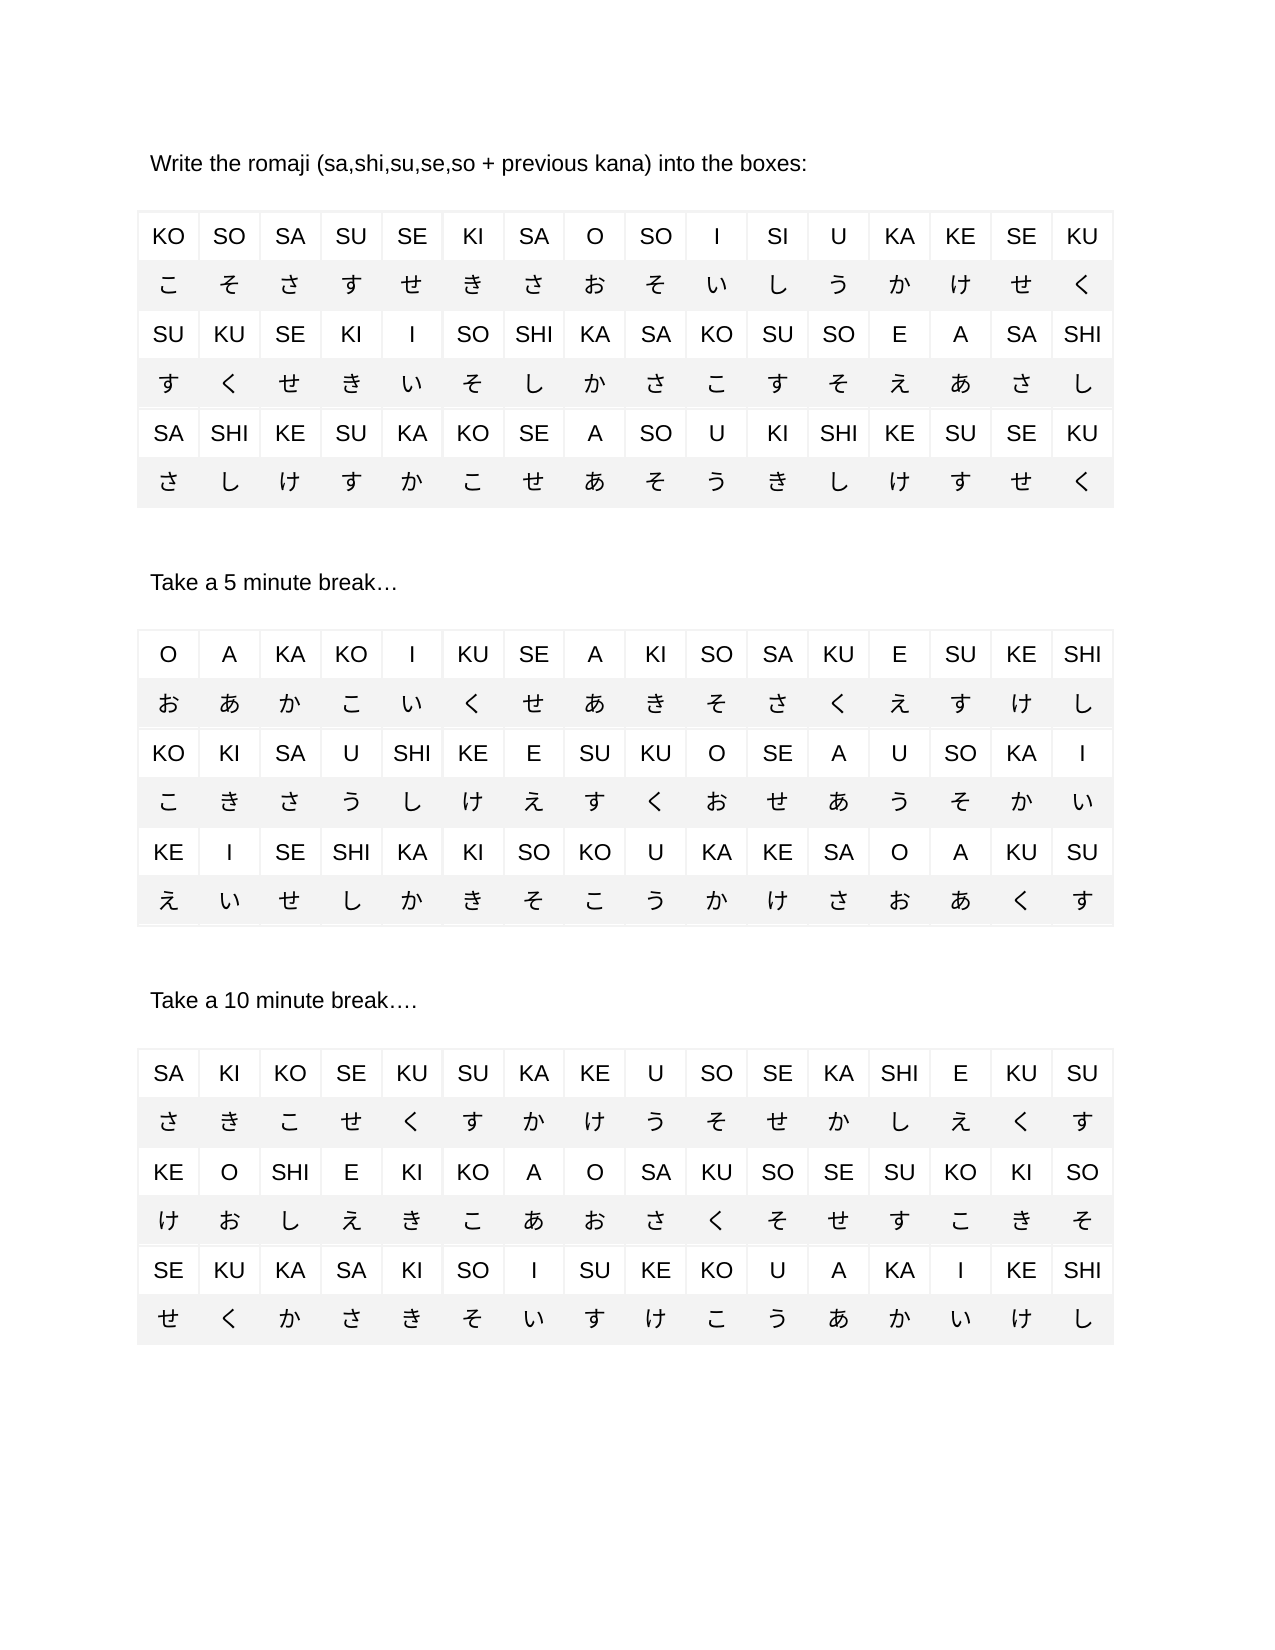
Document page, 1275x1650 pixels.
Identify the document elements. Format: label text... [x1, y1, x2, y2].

table_cell A [931, 311, 990, 358]
table_cell か [870, 1296, 929, 1343]
table_cell そ [687, 680, 746, 727]
table_cell SA [992, 311, 1051, 358]
table_header A [565, 631, 624, 678]
table_header KE [992, 631, 1051, 678]
table_cell KI [383, 1247, 441, 1294]
table_cell こ [931, 1198, 990, 1244]
table_cell き [444, 262, 503, 309]
table_header SA [261, 213, 320, 260]
table_cell SHI [200, 410, 259, 457]
table_cell さ [505, 262, 563, 309]
table_header KU [383, 1050, 441, 1097]
table_cell U [626, 828, 685, 875]
table_cell し [505, 360, 563, 407]
table_cell す [748, 360, 807, 407]
table_header U [626, 1050, 685, 1097]
table_cell そ [809, 360, 868, 407]
table_header U [809, 213, 868, 260]
table_cell う [809, 262, 868, 309]
table_header KA [870, 213, 929, 260]
table_header SA [748, 631, 807, 678]
table_cell せ [322, 1099, 381, 1146]
table_cell あ [809, 779, 868, 826]
table_cell KE [870, 410, 929, 457]
table_cell こ [261, 1099, 320, 1146]
table_cell き [200, 1099, 259, 1146]
table_cell こ [139, 779, 198, 826]
table_cell さ [626, 1198, 685, 1244]
table_cell さ [261, 262, 320, 309]
table_cell え [870, 360, 929, 407]
table_cell KI [748, 410, 807, 457]
table_cell そ [931, 779, 990, 826]
table_cell う [626, 1099, 685, 1146]
table_cell し [261, 1198, 320, 1244]
table_header SE [383, 213, 441, 260]
table_cell SO [444, 311, 503, 358]
table_cell お [870, 878, 929, 924]
table_header SE [505, 631, 563, 678]
table_cell す [322, 262, 381, 309]
table_cell KE [139, 828, 198, 875]
table_cell さ [261, 779, 320, 826]
table_cell き [383, 1198, 441, 1244]
table_cell か [261, 680, 320, 727]
text Take a 5 minute break… [150, 568, 1125, 595]
table_cell SA [322, 1247, 381, 1294]
table_cell け [139, 1198, 198, 1244]
table_cell え [505, 779, 563, 826]
table_cell SE [261, 828, 320, 875]
table_cell か [261, 1296, 320, 1343]
table_cell う [626, 878, 685, 924]
table_cell せ [505, 680, 563, 727]
table_cell う [748, 1296, 807, 1343]
table_cell KA [992, 730, 1051, 777]
table_cell い [383, 360, 441, 407]
table_cell せ [261, 878, 320, 924]
table_cell こ [322, 680, 381, 727]
table_cell KU [626, 730, 685, 777]
table_cell そ [748, 1198, 807, 1244]
table_cell SU [565, 730, 624, 777]
table_cell SO [809, 311, 868, 358]
table_cell か [992, 779, 1051, 826]
table_cell す [322, 459, 381, 506]
table_cell KO [687, 311, 746, 358]
table_cell え [931, 1099, 990, 1146]
table_cell SU [322, 410, 381, 457]
table_cell せ [748, 779, 807, 826]
table_cell く [687, 1198, 746, 1244]
table_cell せ [992, 459, 1051, 506]
table_cell E [322, 1148, 381, 1195]
table_cell KE [992, 1247, 1051, 1294]
table_cell KU [687, 1148, 746, 1195]
table_cell う [322, 779, 381, 826]
table_header KU [809, 631, 868, 678]
table_header SHI [1053, 631, 1112, 678]
table_cell き [992, 1198, 1051, 1244]
table_cell SO [444, 1247, 503, 1294]
table_cell し [870, 1099, 929, 1146]
table_cell く [809, 680, 868, 727]
table_cell SHI [505, 311, 563, 358]
table_cell A [809, 1247, 868, 1294]
table_cell SO [626, 410, 685, 457]
table_cell KO [931, 1148, 990, 1195]
table_cell け [992, 1296, 1051, 1343]
table_cell SU [931, 410, 990, 457]
table_cell か [565, 360, 624, 407]
table_cell き [748, 459, 807, 506]
table_cell う [870, 779, 929, 826]
table_cell KE [626, 1247, 685, 1294]
table_cell せ [748, 1099, 807, 1146]
table_cell O [687, 730, 746, 777]
table_header KE [565, 1050, 624, 1097]
table_cell KI [383, 1148, 441, 1195]
table_cell O [870, 828, 929, 875]
table_cell I [200, 828, 259, 875]
table_cell KI [992, 1148, 1051, 1195]
table_header SA [505, 213, 563, 260]
table_cell い [931, 1296, 990, 1343]
table_header O [565, 213, 624, 260]
table_cell か [383, 459, 441, 506]
table_cell SHI [383, 730, 441, 777]
table_cell そ [200, 262, 259, 309]
table_cell す [565, 1296, 624, 1343]
table_header SHI [870, 1050, 929, 1097]
table_cell SHI [1053, 1247, 1112, 1294]
table_cell I [383, 311, 441, 358]
table_cell SU [870, 1148, 929, 1195]
table_cell き [322, 360, 381, 407]
table_cell KU [200, 311, 259, 358]
table_cell け [261, 459, 320, 506]
table_cell け [748, 878, 807, 924]
table_cell SE [261, 311, 320, 358]
table_header SA [139, 1050, 198, 1097]
table_cell KA [261, 1247, 320, 1294]
table_cell く [992, 878, 1051, 924]
table_cell く [1053, 459, 1112, 506]
table_cell KI [322, 311, 381, 358]
table_header KA [505, 1050, 563, 1097]
table_cell SA [261, 730, 320, 777]
table_cell SA [809, 828, 868, 875]
table_cell そ [687, 1099, 746, 1146]
table_cell せ [992, 262, 1051, 309]
table_cell し [1053, 1296, 1112, 1343]
table_cell し [1053, 680, 1112, 727]
table_header SU [1053, 1050, 1112, 1097]
table_header SU [444, 1050, 503, 1097]
table_cell お [565, 1198, 624, 1244]
table_cell し [200, 459, 259, 506]
table_cell す [870, 1198, 929, 1244]
table_header SU [322, 213, 381, 260]
table_cell KO [687, 1247, 746, 1294]
table_cell さ [992, 360, 1051, 407]
table_header E [870, 631, 929, 678]
table_cell く [200, 360, 259, 407]
table_cell さ [139, 459, 198, 506]
table_cell SE [748, 730, 807, 777]
table_cell し [1053, 360, 1112, 407]
table_header SO [626, 213, 685, 260]
table_cell き [200, 779, 259, 826]
table_cell SU [565, 1247, 624, 1294]
table_cell く [626, 779, 685, 826]
table_cell U [870, 730, 929, 777]
table_cell さ [809, 878, 868, 924]
table_header SE [992, 213, 1051, 260]
table_cell か [809, 1099, 868, 1146]
table_header SI [748, 213, 807, 260]
table_cell う [687, 459, 746, 506]
table_cell あ [565, 459, 624, 506]
table_cell い [687, 262, 746, 309]
table_cell そ [444, 1296, 503, 1343]
table_cell そ [1053, 1198, 1112, 1244]
table_cell お [139, 680, 198, 727]
table_cell U [322, 730, 381, 777]
table_header KU [992, 1050, 1051, 1097]
table_cell あ [200, 680, 259, 727]
table_cell KA [383, 828, 441, 875]
table_cell か [505, 1099, 563, 1146]
table_cell け [565, 1099, 624, 1146]
table_cell け [444, 779, 503, 826]
table_cell SA [626, 311, 685, 358]
table_cell く [1053, 262, 1112, 309]
table_cell せ [505, 459, 563, 506]
table_cell さ [626, 360, 685, 407]
table_cell く [383, 1099, 441, 1146]
table_cell こ [687, 1296, 746, 1343]
table_cell す [565, 779, 624, 826]
table_cell SA [139, 410, 198, 457]
table_cell あ [931, 878, 990, 924]
table_cell あ [809, 1296, 868, 1343]
table_cell し [748, 262, 807, 309]
table_cell KI [200, 730, 259, 777]
table_cell KE [444, 730, 503, 777]
table_cell I [505, 1247, 563, 1294]
table_cell SHI [809, 410, 868, 457]
table_cell け [931, 262, 990, 309]
table_header SU [931, 631, 990, 678]
table_cell KO [444, 1148, 503, 1195]
table_cell E [870, 311, 929, 358]
table_cell SHI [261, 1148, 320, 1195]
table_cell A [931, 828, 990, 875]
table_cell SHI [1053, 311, 1112, 358]
table_cell KU [1053, 410, 1112, 457]
table_cell KO [139, 730, 198, 777]
table_cell U [748, 1247, 807, 1294]
table_cell SE [139, 1247, 198, 1294]
table_cell SU [1053, 828, 1112, 875]
table_cell そ [444, 360, 503, 407]
table_header I [383, 631, 441, 678]
table_cell I [931, 1247, 990, 1294]
table_cell こ [687, 360, 746, 407]
table_cell か [870, 262, 929, 309]
table_cell あ [505, 1198, 563, 1244]
table_cell さ [748, 680, 807, 727]
table_cell O [200, 1148, 259, 1195]
table_cell せ [809, 1198, 868, 1244]
table_cell SE [505, 410, 563, 457]
table_cell け [992, 680, 1051, 727]
table_cell SO [1053, 1148, 1112, 1195]
text Take a 10 minute break…. [150, 987, 1125, 1013]
table_header E [931, 1050, 990, 1097]
table_cell す [444, 1099, 503, 1146]
table_cell A [565, 410, 624, 457]
table_header KI [626, 631, 685, 678]
table_cell そ [505, 878, 563, 924]
table_cell SE [809, 1148, 868, 1195]
table_header KA [809, 1050, 868, 1097]
table_header O [139, 631, 198, 678]
table_cell あ [931, 360, 990, 407]
table_cell I [1053, 730, 1112, 777]
table_header SO [687, 631, 746, 678]
table_cell か [383, 878, 441, 924]
table_cell き [444, 878, 503, 924]
table_cell い [1053, 779, 1112, 826]
table_header KI [444, 213, 503, 260]
table_cell さ [322, 1296, 381, 1343]
table_cell さ [139, 1099, 198, 1146]
table_cell こ [444, 1198, 503, 1244]
table_cell す [1053, 1099, 1112, 1146]
table_cell SU [139, 311, 198, 358]
table_cell KE [139, 1148, 198, 1195]
table_cell お [565, 262, 624, 309]
table_cell こ [565, 878, 624, 924]
table_cell く [444, 680, 503, 727]
table_cell い [200, 878, 259, 924]
table_cell O [565, 1148, 624, 1195]
table_cell KO [565, 828, 624, 875]
table_header SE [322, 1050, 381, 1097]
table_cell KA [383, 410, 441, 457]
table_cell え [322, 1198, 381, 1244]
table_header KU [444, 631, 503, 678]
table_cell KA [565, 311, 624, 358]
table_cell せ [383, 262, 441, 309]
table_cell く [200, 1296, 259, 1343]
table_header KA [261, 631, 320, 678]
table_cell SO [748, 1148, 807, 1195]
table_cell KE [748, 828, 807, 875]
table_header KO [322, 631, 381, 678]
table_cell こ [444, 459, 503, 506]
table_header KO [261, 1050, 320, 1097]
table_cell あ [565, 680, 624, 727]
table_cell そ [626, 459, 685, 506]
table_cell SE [992, 410, 1051, 457]
table_cell SA [626, 1148, 685, 1195]
table_cell し [322, 878, 381, 924]
table_cell く [992, 1099, 1051, 1146]
table_cell か [687, 878, 746, 924]
table_header KI [200, 1050, 259, 1097]
table_cell え [139, 878, 198, 924]
table_cell E [505, 730, 563, 777]
table_cell こ [139, 262, 198, 309]
table_cell せ [261, 360, 320, 407]
table_cell SO [931, 730, 990, 777]
table_header I [687, 213, 746, 260]
table_cell け [626, 1296, 685, 1343]
table_cell お [200, 1198, 259, 1244]
table_cell KI [444, 828, 503, 875]
table_cell A [809, 730, 868, 777]
table_cell SU [748, 311, 807, 358]
table_cell KE [261, 410, 320, 457]
table_header KU [1053, 213, 1112, 260]
table_cell KO [444, 410, 503, 457]
table_header SO [687, 1050, 746, 1097]
table_cell そ [626, 262, 685, 309]
table_cell KU [992, 828, 1051, 875]
table_cell KU [200, 1247, 259, 1294]
table_cell え [870, 680, 929, 727]
table_cell KA [687, 828, 746, 875]
table_cell KA [870, 1247, 929, 1294]
table_cell き [626, 680, 685, 727]
table_cell し [809, 459, 868, 506]
table_cell い [383, 680, 441, 727]
table_cell A [505, 1148, 563, 1195]
table_header KE [931, 213, 990, 260]
table_cell す [139, 360, 198, 407]
table_header KO [139, 213, 198, 260]
table_header A [200, 631, 259, 678]
table_cell す [931, 459, 990, 506]
table_cell U [687, 410, 746, 457]
table_cell し [383, 779, 441, 826]
table_cell す [931, 680, 990, 727]
text Write the romaji (sa,shi,su,se,so + previous kana) into the boxes: [150, 150, 1125, 176]
table_cell せ [139, 1296, 198, 1343]
table_cell SHI [322, 828, 381, 875]
table_cell き [383, 1296, 441, 1343]
table_header SO [200, 213, 259, 260]
table_cell す [1053, 878, 1112, 924]
table_cell け [870, 459, 929, 506]
table_cell SO [505, 828, 563, 875]
table_cell お [687, 779, 746, 826]
table_header SE [748, 1050, 807, 1097]
table_cell い [505, 1296, 563, 1343]
